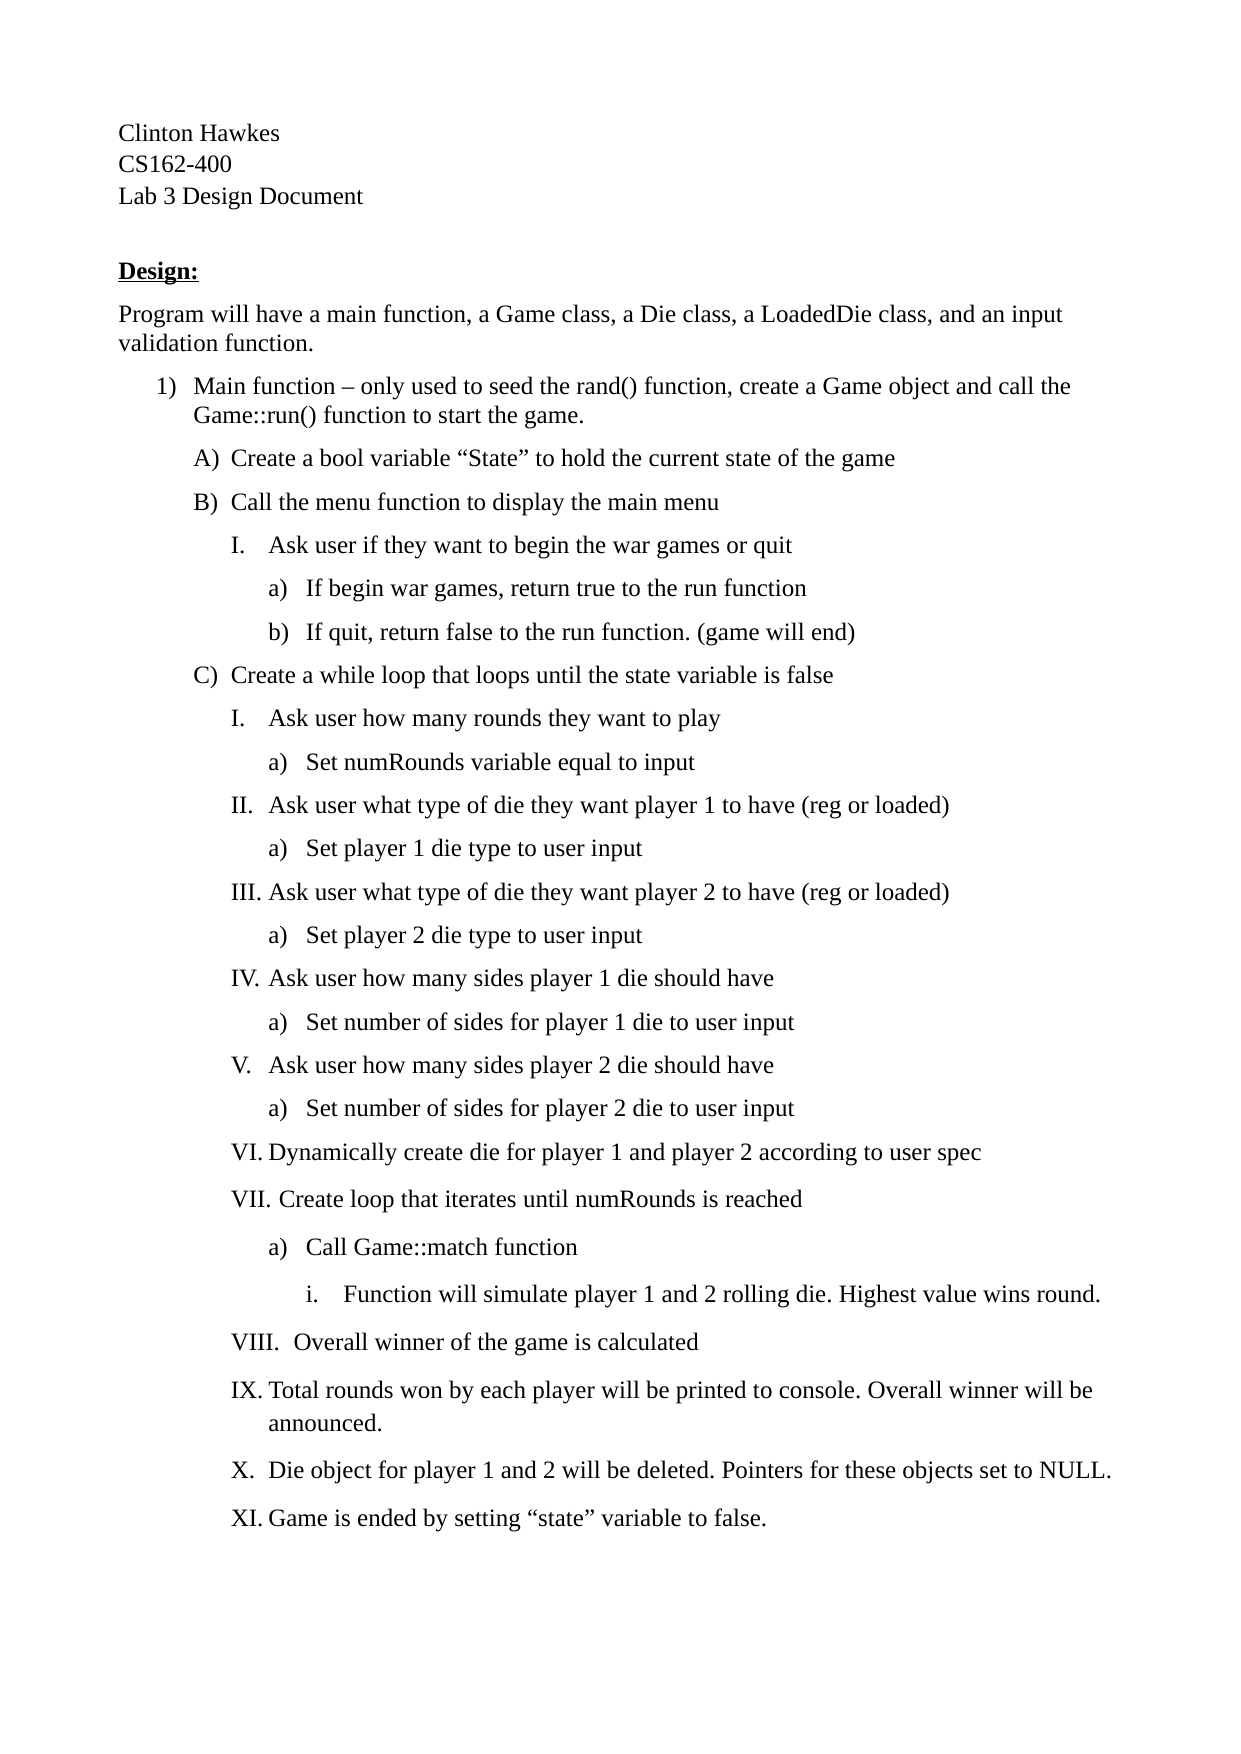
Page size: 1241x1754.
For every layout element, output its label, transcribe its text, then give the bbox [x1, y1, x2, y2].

list Set player 1 die type to user input [268, 833, 1122, 862]
list Create a bool variable “State” to hold the current state of the game [193, 443, 1122, 472]
list Ask user if they want to begin the war games or quit [231, 530, 1122, 559]
list Ask user how many sides player 2 die should have [231, 1050, 1122, 1079]
list Overall winner of the game is calculated [231, 1327, 1122, 1356]
list Create a while loop that loops until the state variable is false [193, 660, 1122, 689]
list Create loop that iterates until numRounds is reached [231, 1184, 1122, 1213]
list Function will simulate player 1 and 2 rolling die. Highest value wins round. [306, 1279, 1122, 1308]
list Set number of sides for player 1 die to user input [268, 1007, 1122, 1035]
list Call the menu function to display the main menu [193, 487, 1122, 515]
list Ask user what type of die they want player 1 to have (reg or loaded) [231, 790, 1122, 819]
text Design: [118, 256, 1122, 284]
list Ask user what type of die they want player 2 to have (reg or loaded) [231, 877, 1122, 905]
list If quit, return false to the run function. (game will end) [268, 617, 1122, 645]
list Call Game::match function [268, 1232, 1122, 1261]
list Set numRounds variable equal to input [268, 747, 1122, 775]
list Set player 2 die type to user input [268, 920, 1122, 949]
list Die object for player 1 and 2 will be deleted. Pointers for these objects set to NULL. [231, 1455, 1122, 1484]
text Clinton Hawkes [118, 118, 1122, 147]
list Game is ended by setting “state” variable to false. [231, 1503, 1122, 1532]
list Ask user how many sides player 1 die should have [231, 963, 1122, 992]
list Dynamically create die for player 1 and player 2 according to user spec [231, 1137, 1122, 1165]
text Program will have a main function, a Game class, a Die class, a LoadedDie class, and an input validation function. [118, 299, 1122, 357]
text Lab 3 Design Document [118, 181, 1122, 210]
text CS162-400 [118, 149, 1122, 178]
list Set number of sides for player 2 die to user input [268, 1093, 1122, 1122]
list If begin war games, return true to the run function [268, 573, 1122, 602]
list Main function – only used to seed the rand() function, create a Game object and call the Game::run() function to start the game. [156, 371, 1122, 429]
list Ask user how many rounds they want to play [231, 703, 1122, 732]
list Total rounds won by each player will be printed to console. Overall winner will be announced. [231, 1375, 1122, 1436]
